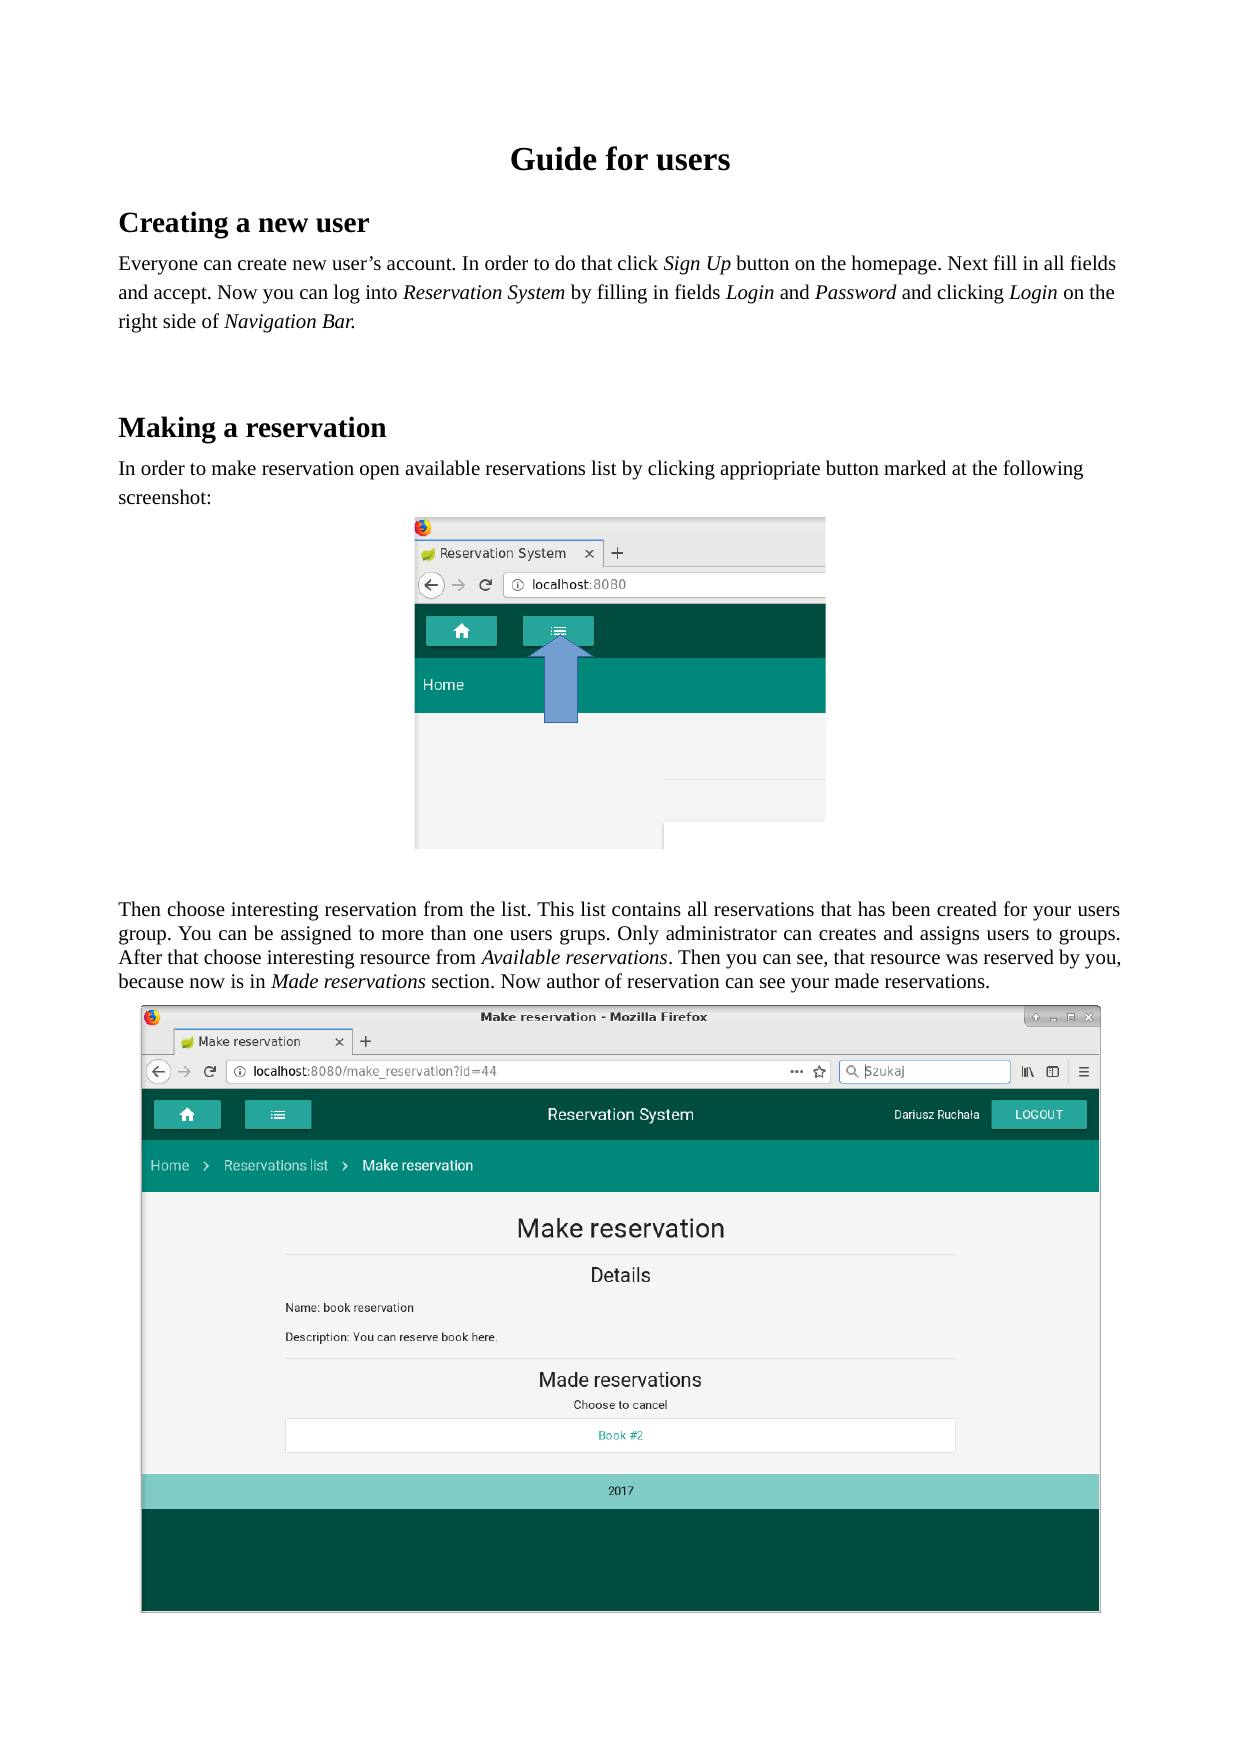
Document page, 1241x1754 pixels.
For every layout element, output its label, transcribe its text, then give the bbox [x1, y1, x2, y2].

subtitle Creating a new user [118, 205, 1122, 238]
text Everyone can create new user’s account. In order to do that click Sign Up button on the homepage. Next fill in all fields and accept. Now you can log into Reservation System by filling in fields Login and Password and clicking Login on the right side of Navigation Bar. [118, 251, 1122, 333]
subtitle Making a reservation [118, 410, 1122, 444]
picture [414, 517, 826, 849]
text Then choose interesting reservation from the list. This list contains all reservations that has been created for your users group. You can be assigned to more than one users grups. Only administrator can creates and assigns users to groups. After that choose interesting resource from Available reservations. Then you can see, that resource was reserved by you, because now is in Made reservations section. Now author of reservation can see your made reservations. [118, 896, 1122, 993]
picture [139, 1005, 1101, 1613]
subtitle Guide for users [118, 139, 1122, 178]
text In order to make reservation open available reservations list by clicking appriopriate button marked at the following screenshot: [118, 456, 1122, 509]
